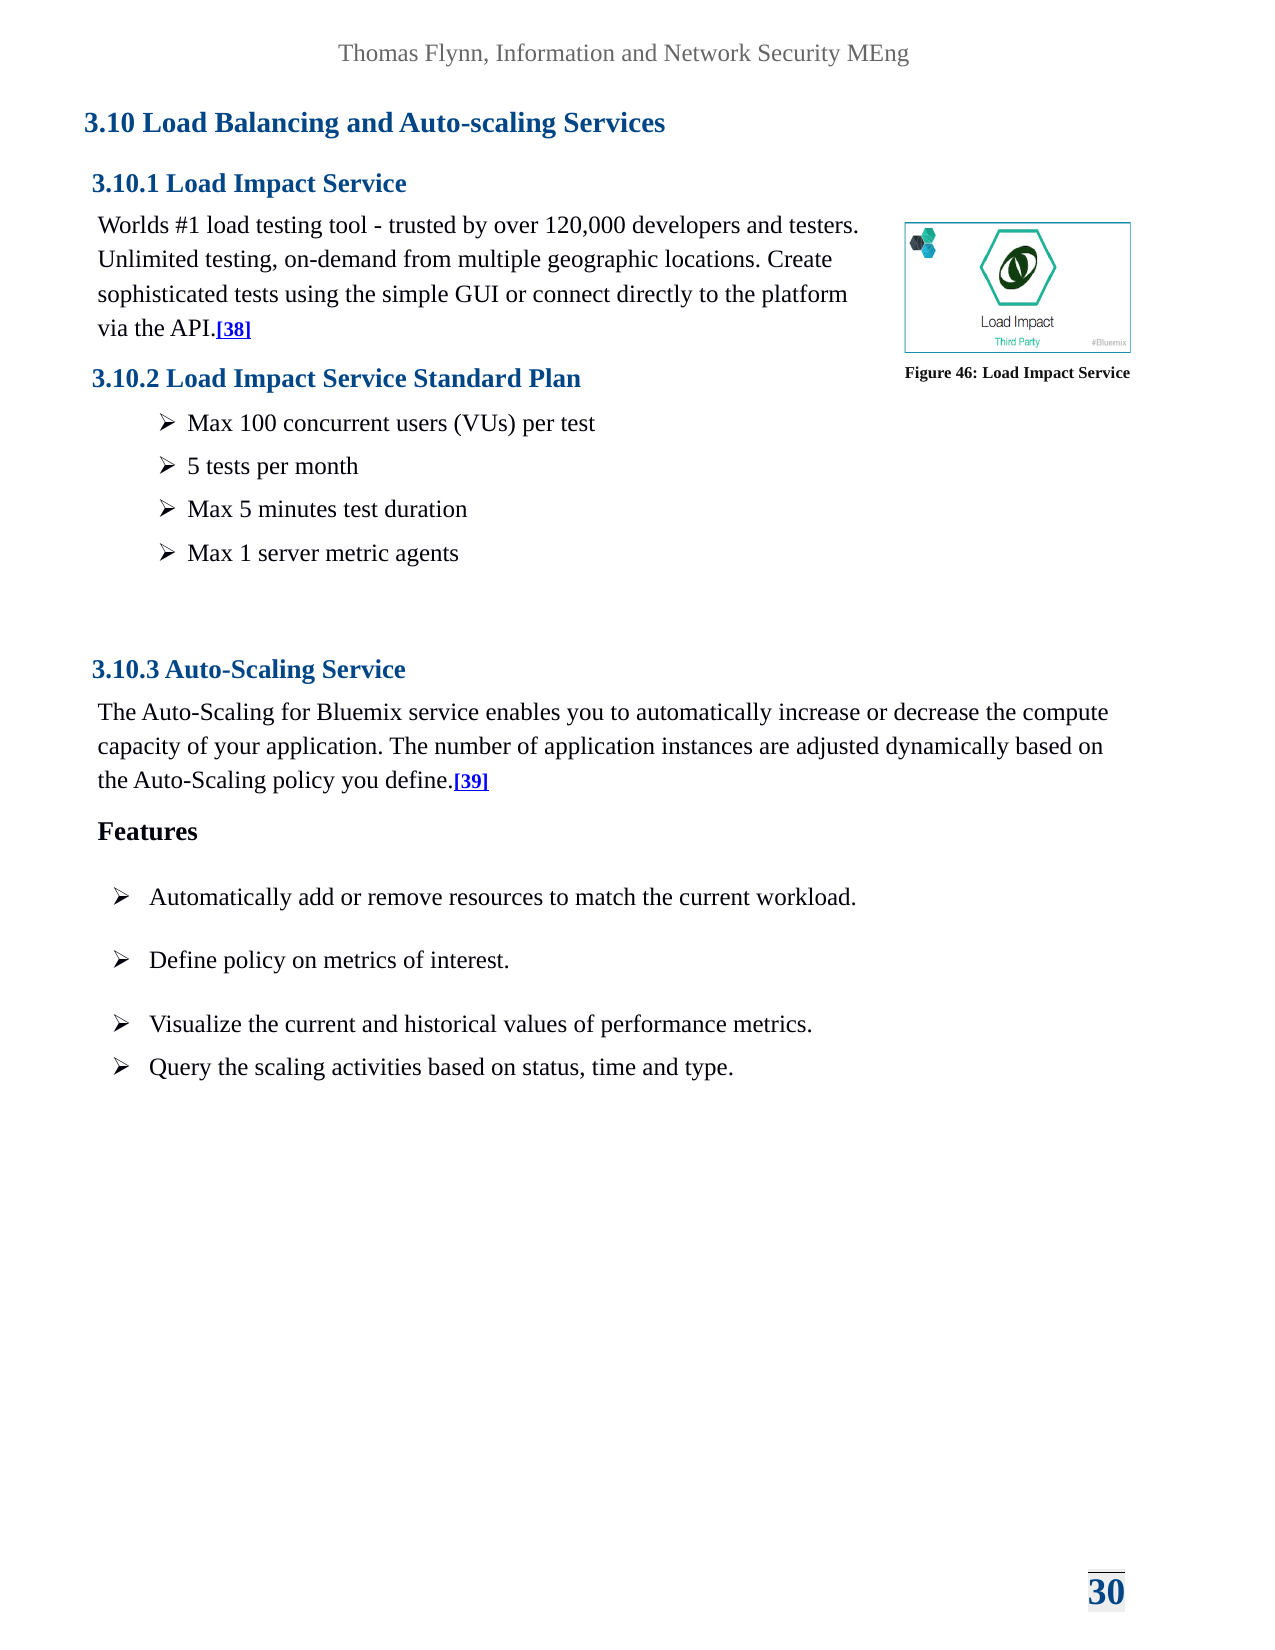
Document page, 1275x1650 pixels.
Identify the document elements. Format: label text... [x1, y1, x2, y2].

subtitle 3.10.2 Load Impact Service Standard Plan [92, 362, 1125, 393]
table_header [74, 405, 87, 590]
subtitle 3.10.1 Load Impact Service [92, 167, 1125, 198]
subtitle 3.10.3 Auto-Scaling Service [92, 654, 1125, 685]
text Features [97, 814, 1125, 846]
table_header Max 100 concurrent users (VUs) per test 5 tests per month Max 5 minutes test duration Max 1 server metric agents [87, 405, 606, 590]
list Visualize the current and historical values of performance metrics. [111, 1009, 1125, 1038]
text Worlds #1 load testing tool - trusted by over 120,000 developers and testers. Unlimited testing, on-demand from multiple geographic locations. Create sophisticated tests using the simple GUI or connect directly to the platform via the API.[38] [97, 210, 1141, 382]
text Figure 46: Load Impact Service [904, 222, 1141, 382]
subtitle 3.10 Load Balancing and Auto-scaling Services [81, 105, 1125, 138]
list Query the scaling activities based on status, time and type. [111, 1052, 1125, 1081]
list Automatically add or remove resources to match the current workload. [111, 882, 1125, 911]
list Define policy on metrics of interest. [111, 946, 1125, 974]
picture [904, 222, 1131, 353]
text The Auto-Scaling for Bluemix service enables you to automatically increase or decrease the compute capacity of your application. The number of application instances are adjusted dynamically based on the Auto-Scaling policy you define.[39] [97, 697, 1125, 794]
